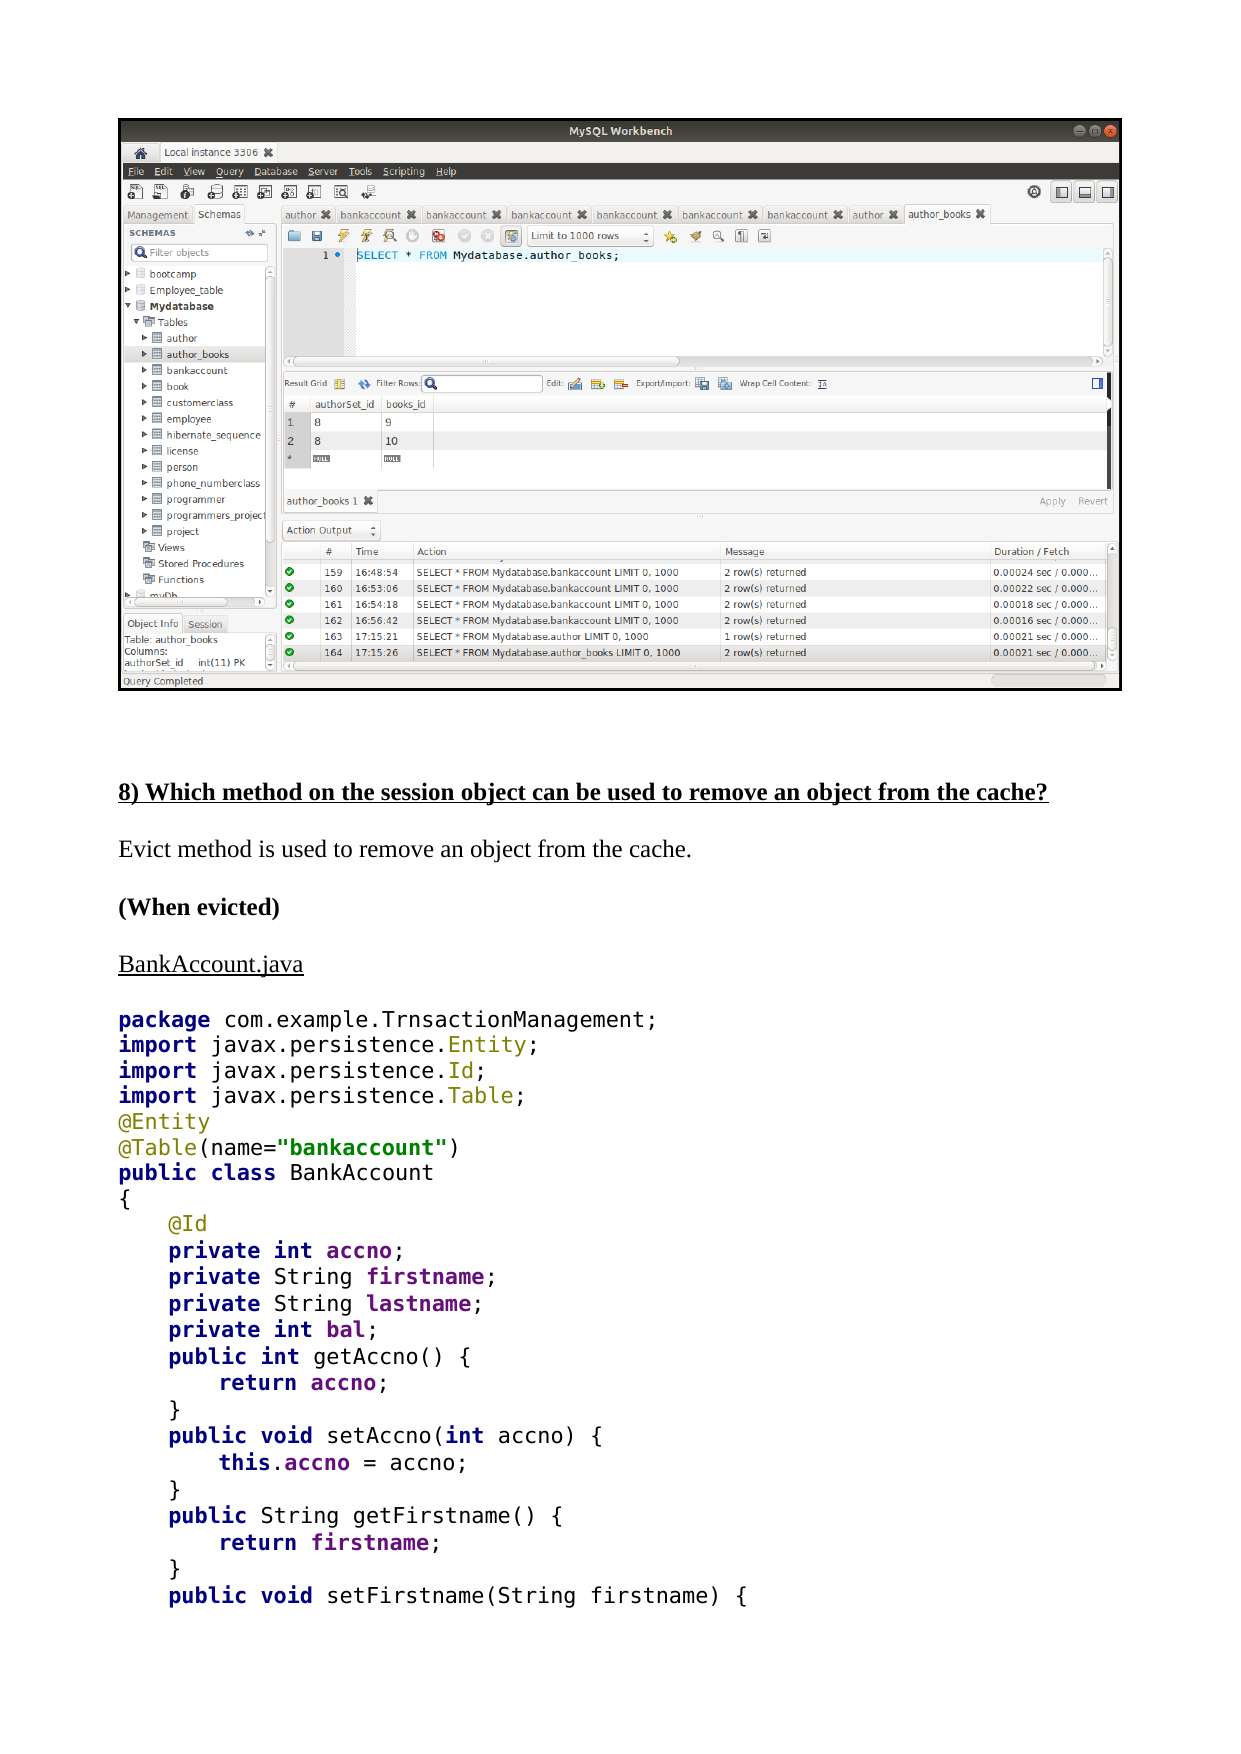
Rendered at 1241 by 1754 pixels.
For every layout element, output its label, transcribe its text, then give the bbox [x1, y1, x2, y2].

text (When evicted) [118, 892, 1122, 921]
text import javax.persistence.Id; [118, 1058, 1122, 1083]
text } [118, 1477, 1122, 1503]
text } [118, 1556, 1122, 1583]
text public String getFirstname() { [118, 1503, 1122, 1530]
text package com.example.TrnsactionManagement; [118, 1007, 1122, 1032]
text private String firstname; [118, 1264, 1122, 1291]
text this.accno = accno; [118, 1450, 1122, 1477]
text { [118, 1186, 1122, 1211]
picture [121, 121, 1120, 688]
text @Entity [118, 1109, 1122, 1134]
text 8) Which method on the session object can be used to remove an object from the cache? [118, 777, 1122, 806]
text public class BankAccount [118, 1160, 1122, 1186]
text import javax.persistence.Table; [118, 1083, 1122, 1109]
text public void setAccno(int accno) { [118, 1424, 1122, 1450]
text private int accno; [118, 1238, 1122, 1264]
text import javax.persistence.Entity; [118, 1032, 1122, 1058]
text public void setFirstname(String firstname) { [118, 1583, 1122, 1609]
text private int bal; [118, 1317, 1122, 1344]
text @Table(name="bankaccount") [118, 1134, 1122, 1160]
text @Id [118, 1211, 1122, 1238]
text } [118, 1397, 1122, 1424]
text return accno; [118, 1371, 1122, 1397]
text BankAccount.java [118, 949, 1122, 978]
text return firstname; [118, 1530, 1122, 1556]
text Evict method is used to remove an object from the cache. [118, 834, 1122, 863]
text private String lastname; [118, 1291, 1122, 1317]
text public int getAccno() { [118, 1344, 1122, 1371]
